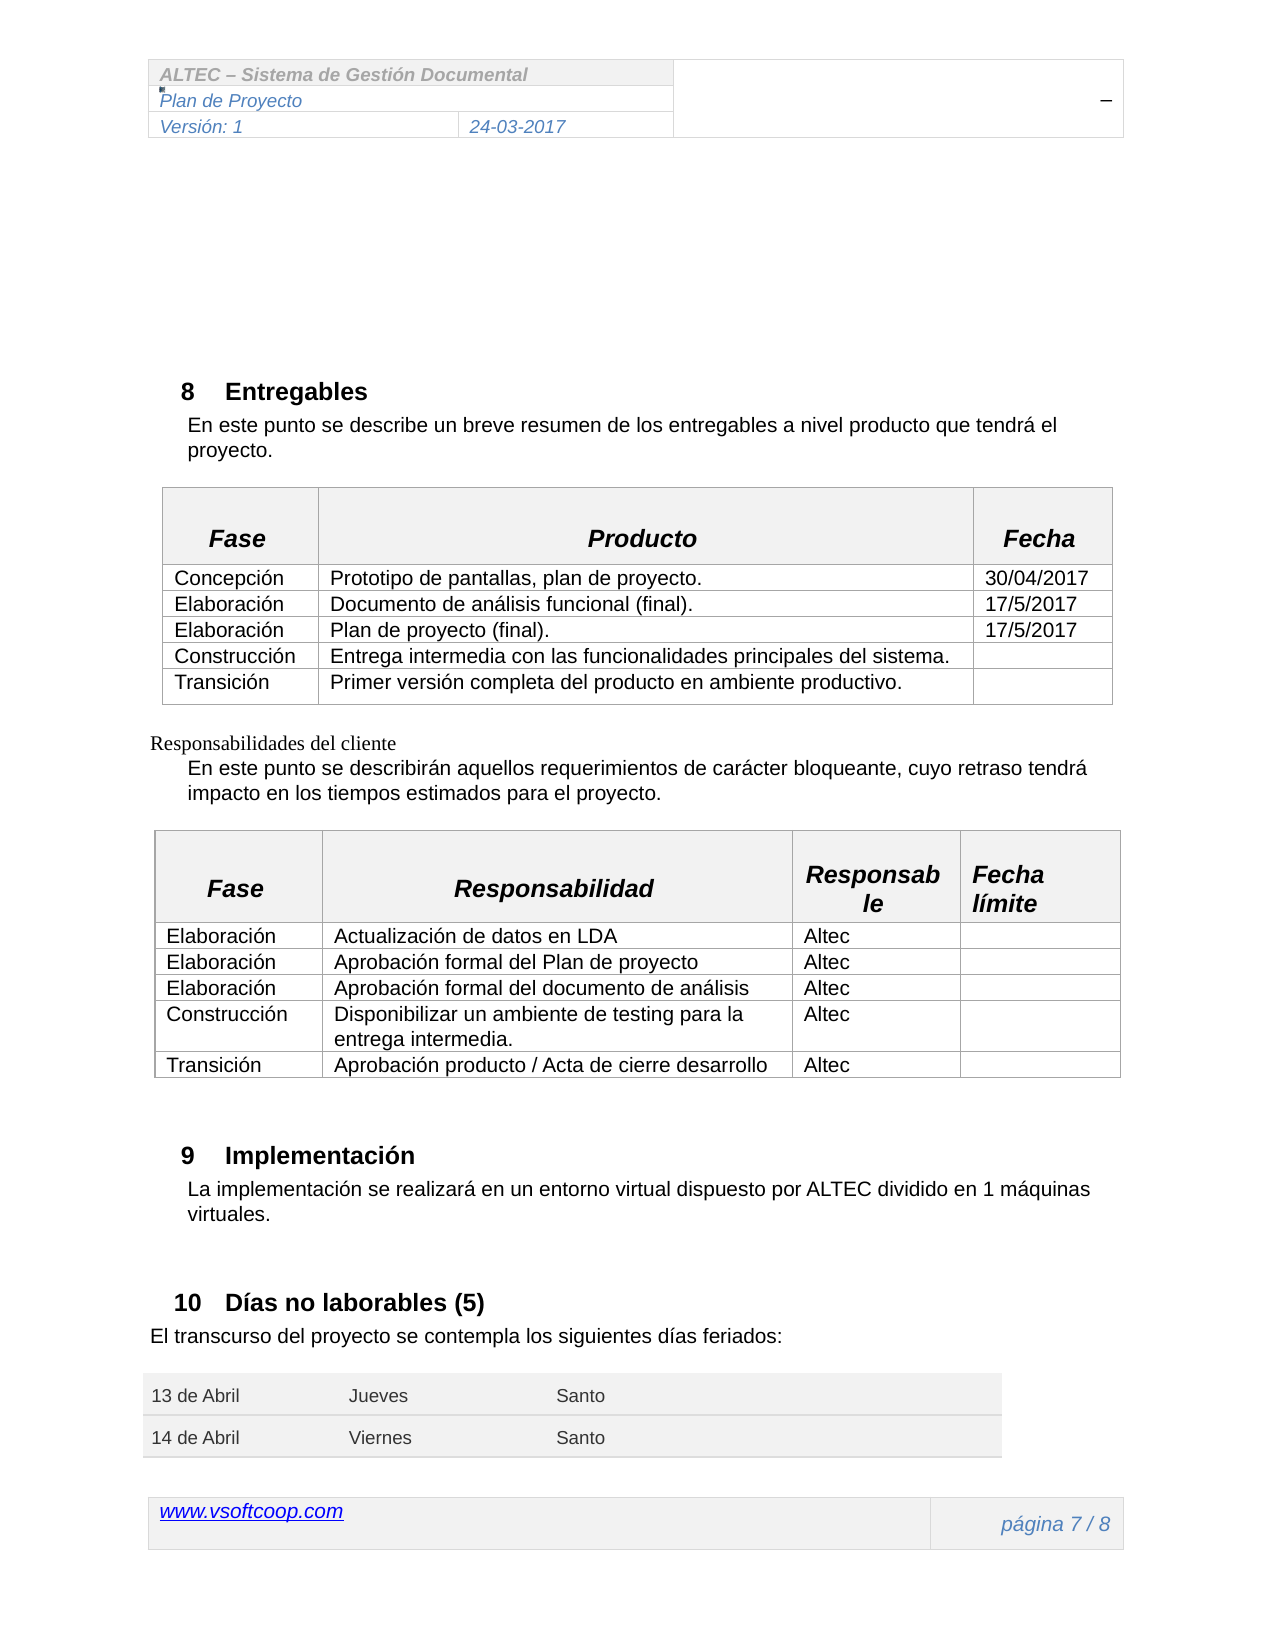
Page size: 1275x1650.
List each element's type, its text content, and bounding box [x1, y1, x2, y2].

table_cell Aprobación producto / Acta de cierre desarrollo [323, 1052, 792, 1077]
table_cell Documento de análisis funcional (final). [319, 591, 973, 616]
text Responsabilidades del cliente [150, 730, 1125, 755]
table_cell Elaboración [156, 975, 322, 1000]
table_cell Concepción [163, 565, 318, 590]
table_header Santo [548, 1373, 1002, 1414]
table_cell Actualización de datos en LDA [323, 923, 792, 948]
table_cell [974, 643, 1112, 668]
table_header 13 de Abril [143, 1373, 341, 1414]
table_header Responsabilidad [323, 831, 792, 922]
table_cell Prototipo de pantallas, plan de proyecto. [319, 565, 973, 590]
table_cell 30/04/2017 [974, 565, 1112, 590]
table_cell Elaboración [163, 617, 318, 642]
table_header Fecha límite [961, 831, 1120, 922]
table_cell Disponibilizar un ambiente de testing para la entrega intermedia. [323, 1001, 792, 1051]
table_header Fecha [974, 488, 1112, 564]
table_cell 14 de Abril [143, 1416, 341, 1456]
table_cell Altec [793, 949, 960, 974]
table_cell Elaboración [156, 949, 322, 974]
table_cell Elaboración [163, 591, 318, 616]
table_cell [961, 1052, 1120, 1077]
table_cell Primer versión completa del producto en ambiente productivo. [319, 669, 973, 704]
table_cell Altec [793, 1052, 960, 1077]
table_cell [961, 923, 1120, 948]
table_cell [974, 669, 1112, 704]
table_cell [961, 949, 1120, 974]
table_cell Santo [548, 1416, 1002, 1456]
text En este punto se describirán aquellos requerimientos de carácter bloqueante, cuyo retraso tendrá impacto en los tiempos estimados para el proyecto. [187, 755, 1125, 805]
table_cell 17/5/2017 [974, 617, 1112, 642]
picture [159, 86, 166, 93]
subtitle Días no laborables (5) [187, 1288, 1125, 1317]
table_cell [961, 975, 1120, 1000]
table_cell Altec [793, 975, 960, 1000]
subtitle Entregables [187, 377, 1125, 406]
table_cell Altec [793, 923, 960, 948]
table_header Fase [156, 831, 322, 922]
table_cell 17/5/2017 [974, 591, 1112, 616]
table_cell Aprobación formal del Plan de proyecto [323, 949, 792, 974]
table_cell Transición [163, 669, 318, 704]
text La implementación se realizará en un entorno virtual dispuesto por ALTEC dividido en 1 máquinas virtuales. [187, 1176, 1125, 1226]
table_cell Entrega intermedia con las funcionalidades principales del sistema. [319, 643, 973, 668]
table_cell Construcción [156, 1001, 322, 1051]
table_cell Aprobación formal del documento de análisis [323, 975, 792, 1000]
table_cell Transición [156, 1052, 322, 1077]
text En este punto se describe un breve resumen de los entregables a nivel producto que tendrá el proyecto. [187, 412, 1125, 487]
table_cell Plan de proyecto (final). [319, 617, 973, 642]
table_cell Elaboración [156, 923, 322, 948]
table_header Jueves [341, 1373, 548, 1414]
table_cell Construcción [163, 643, 318, 668]
table_cell [961, 1001, 1120, 1051]
subtitle Implementación [187, 1141, 1125, 1169]
table_cell Altec [793, 1001, 960, 1051]
text El transcurso del proyecto se contempla los siguientes días feriados: [150, 1323, 1125, 1348]
table_header Producto [319, 488, 973, 564]
table_header Fase [163, 488, 318, 564]
table_cell Viernes [341, 1416, 548, 1456]
table_header Responsable [793, 831, 960, 922]
